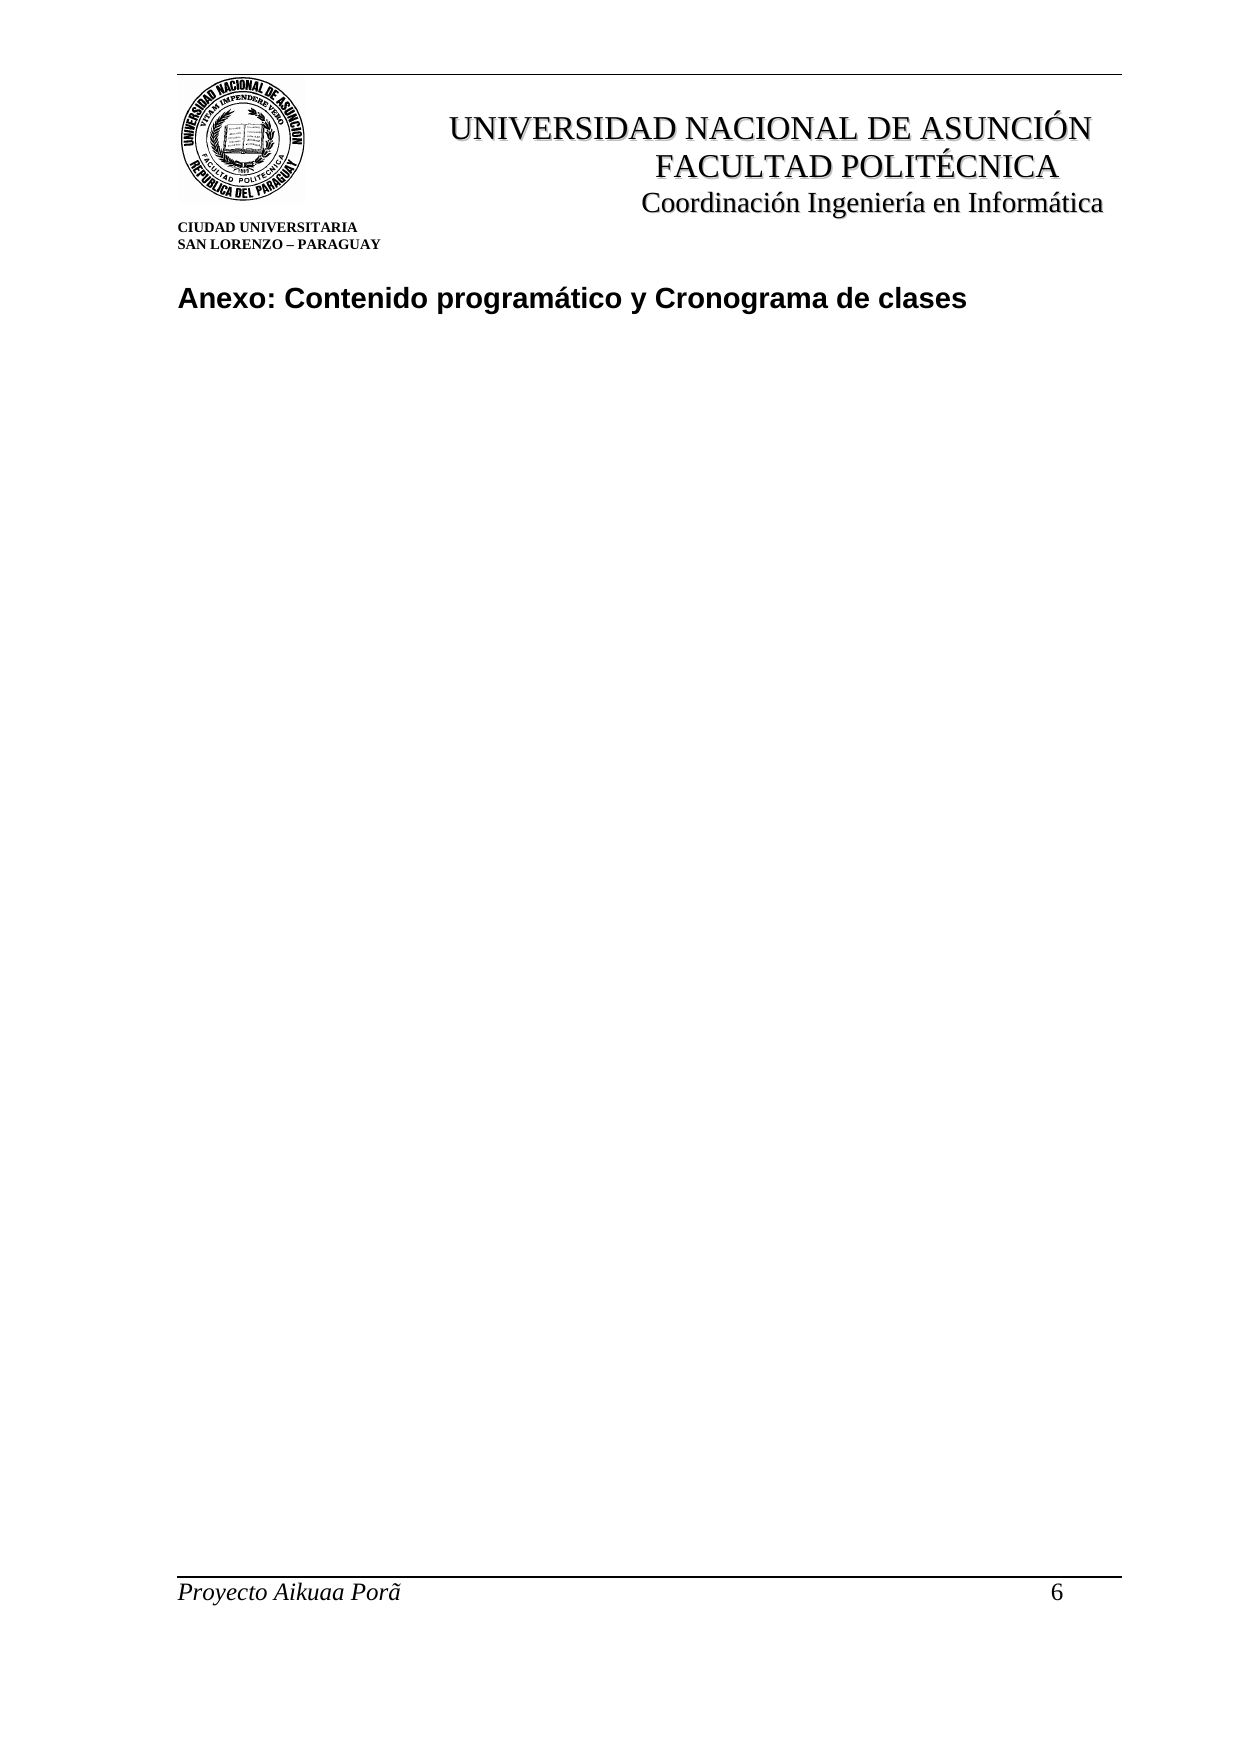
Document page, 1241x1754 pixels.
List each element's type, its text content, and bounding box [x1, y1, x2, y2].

subtitle Anexo: Contenido programático y Cronograma de clases [177, 281, 1122, 314]
